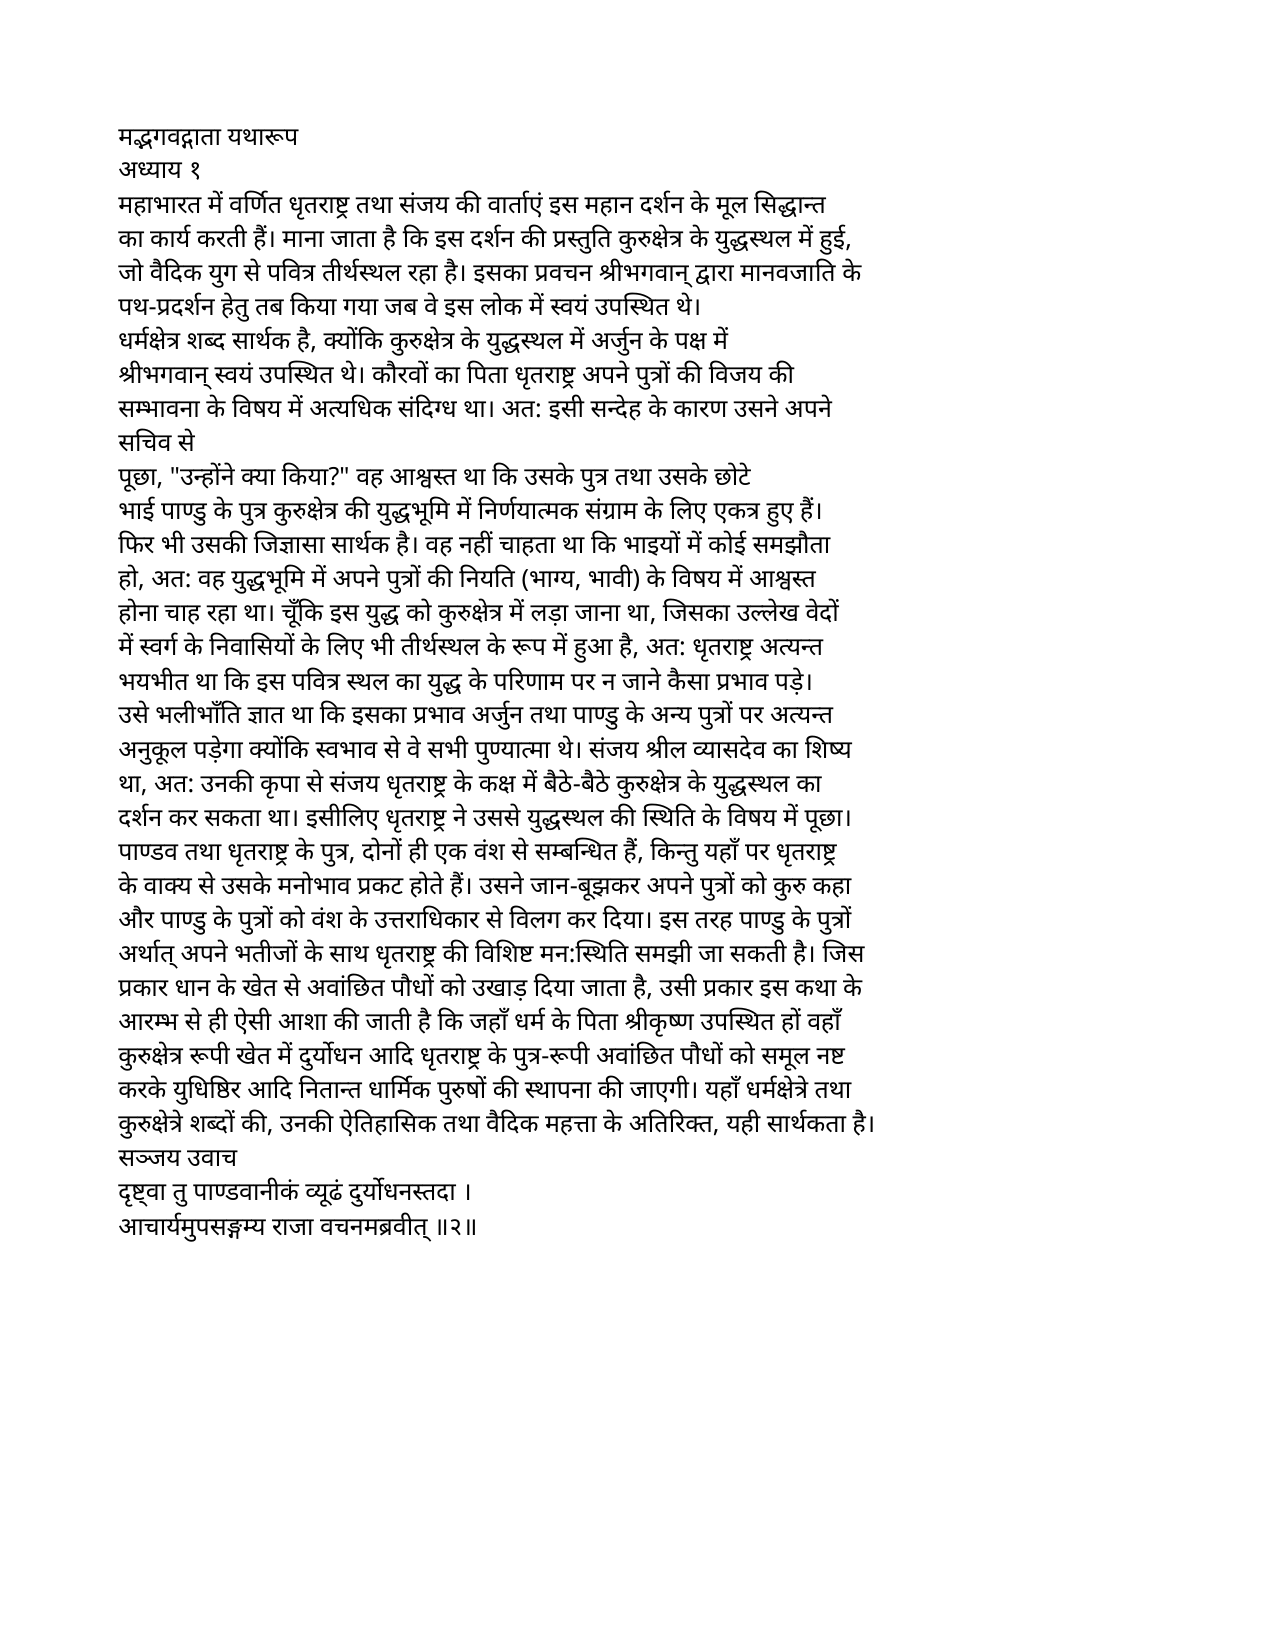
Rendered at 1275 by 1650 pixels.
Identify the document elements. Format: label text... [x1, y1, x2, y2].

text मद्भगवद्गाता यथारूप अध्याय १ महाभारत में वर्णित धृतराष्ट्र तथा संजय की वार्ताएं इस महान दर्शन के मूल सिद्धान्त का कार्य करती हैं। माना जाता है कि इस दर्शन की प्रस्तुति कुरुक्षेत्र के युद्धस्थल में हुई, जो वैदिक युग से पवित्र तीर्थस्थल रहा है। इसका प्रवचन श्रीभगवान् द्वारा मानवजाति के पथ-प्रदर्शन हेतु तब किया गया जब वे इस लोक में स्वयं उपस्थित थे। धर्मक्षेत्र शब्द सार्थक है, क्योंकि कुरुक्षेत्र के युद्धस्थल में अर्जुन के पक्ष में श्रीभगवान् स्वयं उपस्थित थे। कौरवों का पिता धृतराष्ट्र अपने पुत्रों की विजय की सम्भावना के विषय में अत्यधिक संदिग्ध था। अत: इसी सन्देह के कारण उसने अपने सचिव से पूछा, "उन्होंने क्या किया?" वह आश्वस्त था कि उसके पुत्र तथा उसके छोटे भाई पाण्डु के पुत्र कुरुक्षेत्र की युद्धभूमि में निर्णयात्मक संग्राम के लिए एकत्र हुए हैं। फिर भी उसकी जिज्ञासा सार्थक है। वह नहीं चाहता था कि भाइयों में कोई समझौता हो, अत: वह युद्धभूमि में अपने पुत्रों की नियति (भाग्य, भावी) के विषय में आश्वस्त होना चाह रहा था। चूँकि इस युद्ध को कुरुक्षेत्र में लड़ा जाना था, जिसका उल्लेख वेदों में स्वर्ग के निवासियों के लिए भी तीर्थस्थल के रूप में हुआ है, अत: धृतराष्ट्र अत्यन्त भयभीत था कि इस पवित्र स्थल का युद्ध के परिणाम पर न जाने कैसा प्रभाव पड़े। उसे भलीभाँति ज्ञात था कि इसका प्रभाव अर्जुन तथा पाण्डु के अन्य पुत्रों पर अत्यन्त अनुकूल पड़ेगा क्योंकि स्वभाव से वे सभी पुण्यात्मा थे। संजय श्रील व्यासदेव का शिष्य था, अत: उनकी कृपा से संजय धृतराष्ट्र के कक्ष में बैठे-बैठे कुरुक्षेत्र के युद्धस्थल का दर्शन कर सकता था। इसीलिए धृतराष्ट्र ने उससे युद्धस्थल की स्थिति के विषय में पूछा। पाण्डव तथा धृतराष्ट्र के पुत्र, दोनों ही एक वंश से सम्बन्धित हैं, किन्तु यहाँ पर धृतराष्ट्र के वाक्य से उसके मनोभाव प्रकट होते हैं। उसने जान-बूझकर अपने पुत्रों को कुरु कहा और पाण्डु के पुत्रों को वंश के उत्तराधिकार से विलग कर दिया। इस तरह पाण्डु के पुत्रों अर्थात् अपने भतीजों के साथ धृतराष्ट्र की विशिष्ट मन:स्थिति समझी जा सकती है। जिस प्रकार धान के खेत से अवांछित पौधों को उखाड़ दिया जाता है, उसी प्रकार इस कथा के आरम्भ से ही ऐसी आशा की जाती है कि जहाँ धर्म के पिता श्रीकृष्ण उपस्थित हों वहाँ कुरुक्षेत्र रूपी खेत में दुर्योधन आदि धृतराष्ट्र के पुत्र-रूपी अवांछित पौधों को समूल नष्ट करके युधिष्ठिर आदि नितान्त धार्मिक पुरुषों की स्थापना की जाएगी। यहाँ धर्मक्षेत्रे तथा कुरुक्षेत्रे शब्दों की, उनकी ऐतिहासिक तथा वैदिक महत्ता के अतिरिक्त, यही सार्थकता है। सञ्जय उवाच दृष्ट्वा तु पाण्डवानीकं व्यूढं दुर्योधनस्तदा । आचार्यमुपसङ्गम्य राजा वचनमब्रवीत् ॥२॥ [118, 118, 1157, 1242]
